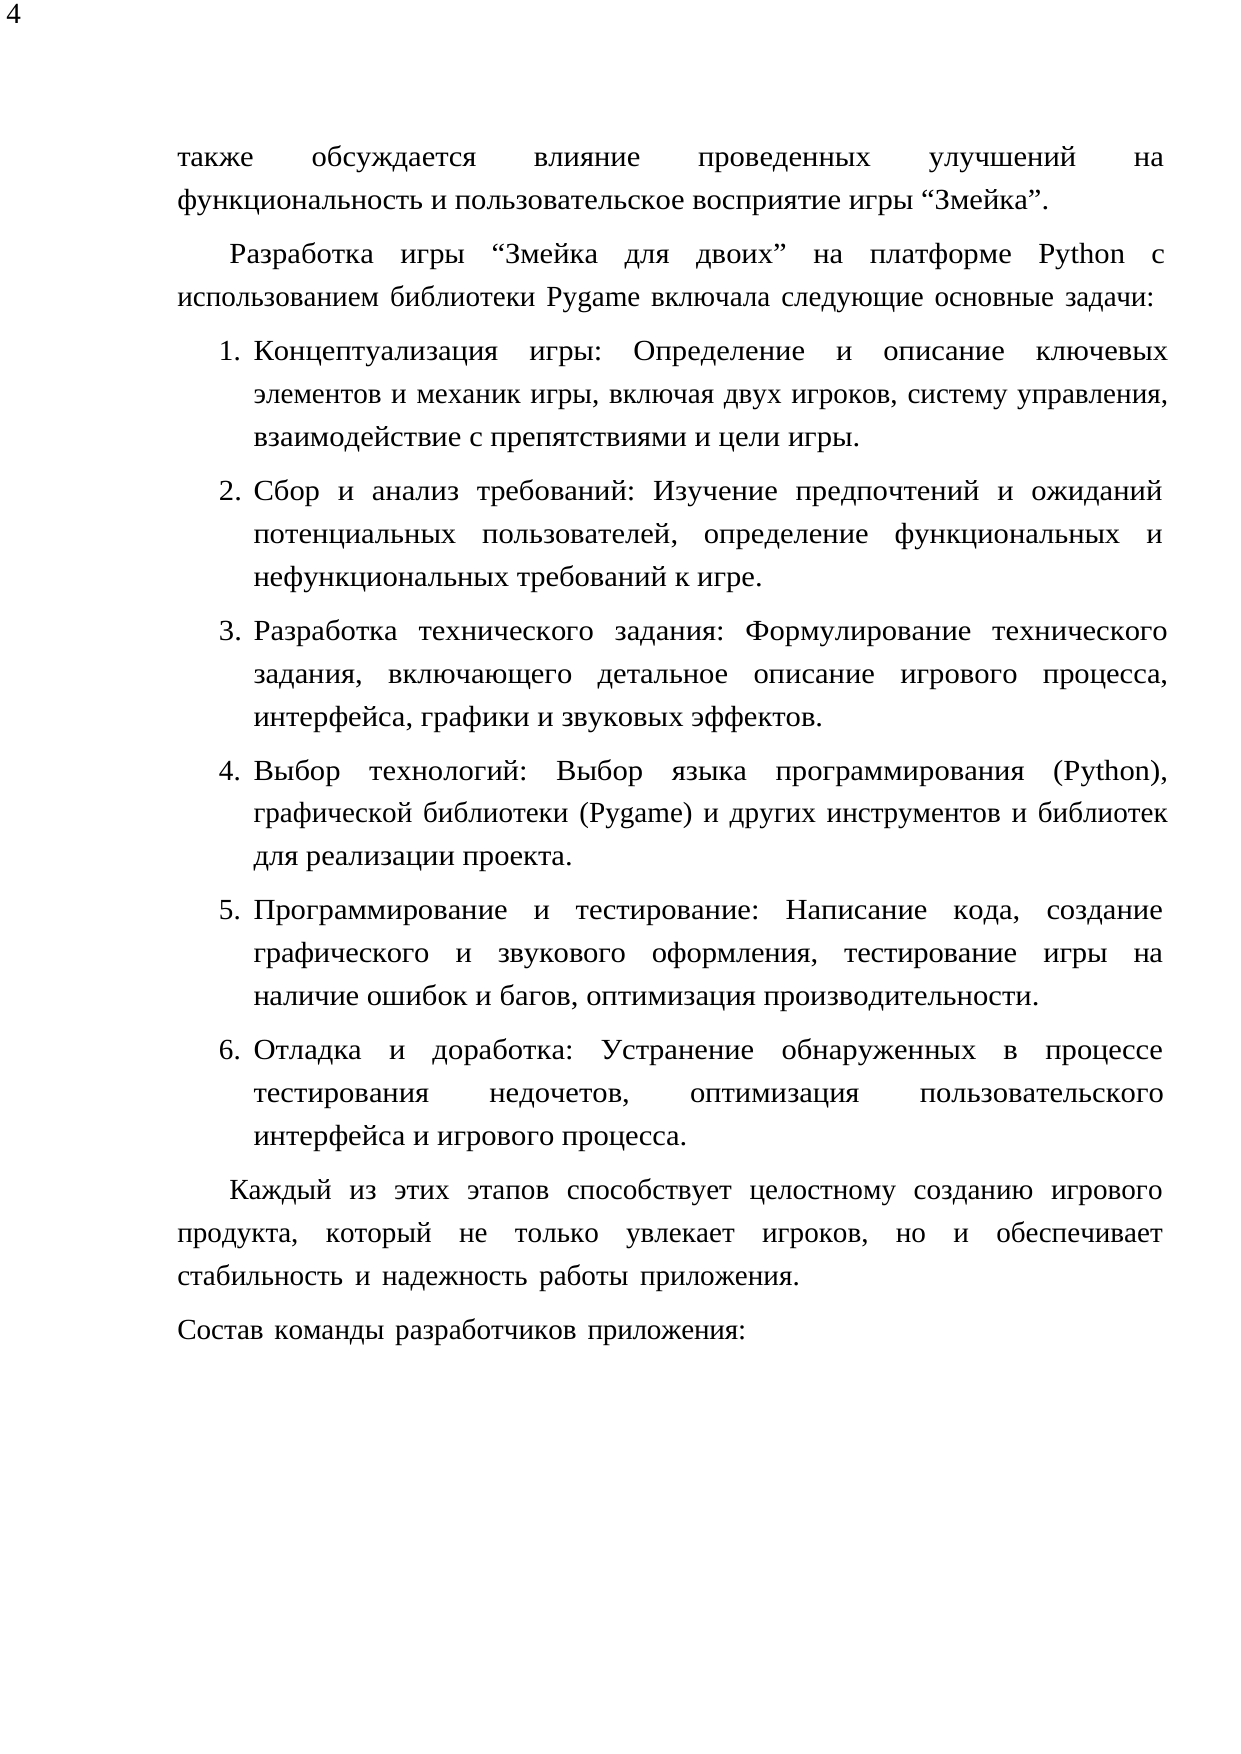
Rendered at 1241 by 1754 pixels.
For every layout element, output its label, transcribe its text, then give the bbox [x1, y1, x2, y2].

list Сбор и анализ требований: Изучение предпочтений и ожиданий потенциальных пользователей, определение функциональных и нефункциональных требований к игре. [219, 473, 1164, 592]
list Программирование и тестирование: Написание кода, создание графического и звукового оформления, тестирование игры на наличие ошибок и багов, оптимизация производительности. [219, 892, 1164, 1012]
list Выбор технологий: Выбор языка программирования (Python), графической библиотеки (Pygame) и других инструментов и библиотек для реализации проекта. [219, 753, 1169, 872]
list Разработка технического задания: Формулирование технического задания, включающего детальное описание игрового процесса, интерфейса, графики и звуковых эффектов. [219, 613, 1169, 732]
list Концептуализация игры: Определение и описание ключевых элементов и механик игры, включая двух игроков, систему управления, взаимодействие с препятствиями и цели игры. [219, 333, 1169, 452]
text Состав команды разработчиков приложения: [177, 1312, 1182, 1345]
text Разработка игры “Змейка для двоих” на платформе Python с использованием библиотеки Pygame включала следующие основные задачи: [177, 236, 1166, 313]
text также обсуждается влияние проведенных улучшений на функциональность и пользовательское восприятие игры “Змейка”. [177, 139, 1164, 216]
text Каждый из этих этапов способствует целостному созданию игрового продукта, который не только увлекает игроков, но и обеспечивает стабильность и надежность работы приложения. [177, 1172, 1164, 1291]
list Отладка и доработка: Устранение обнаруженных в процессе тестирования недочетов, оптимизация пользовательского интерфейса и игрового процесса. [219, 1032, 1164, 1152]
